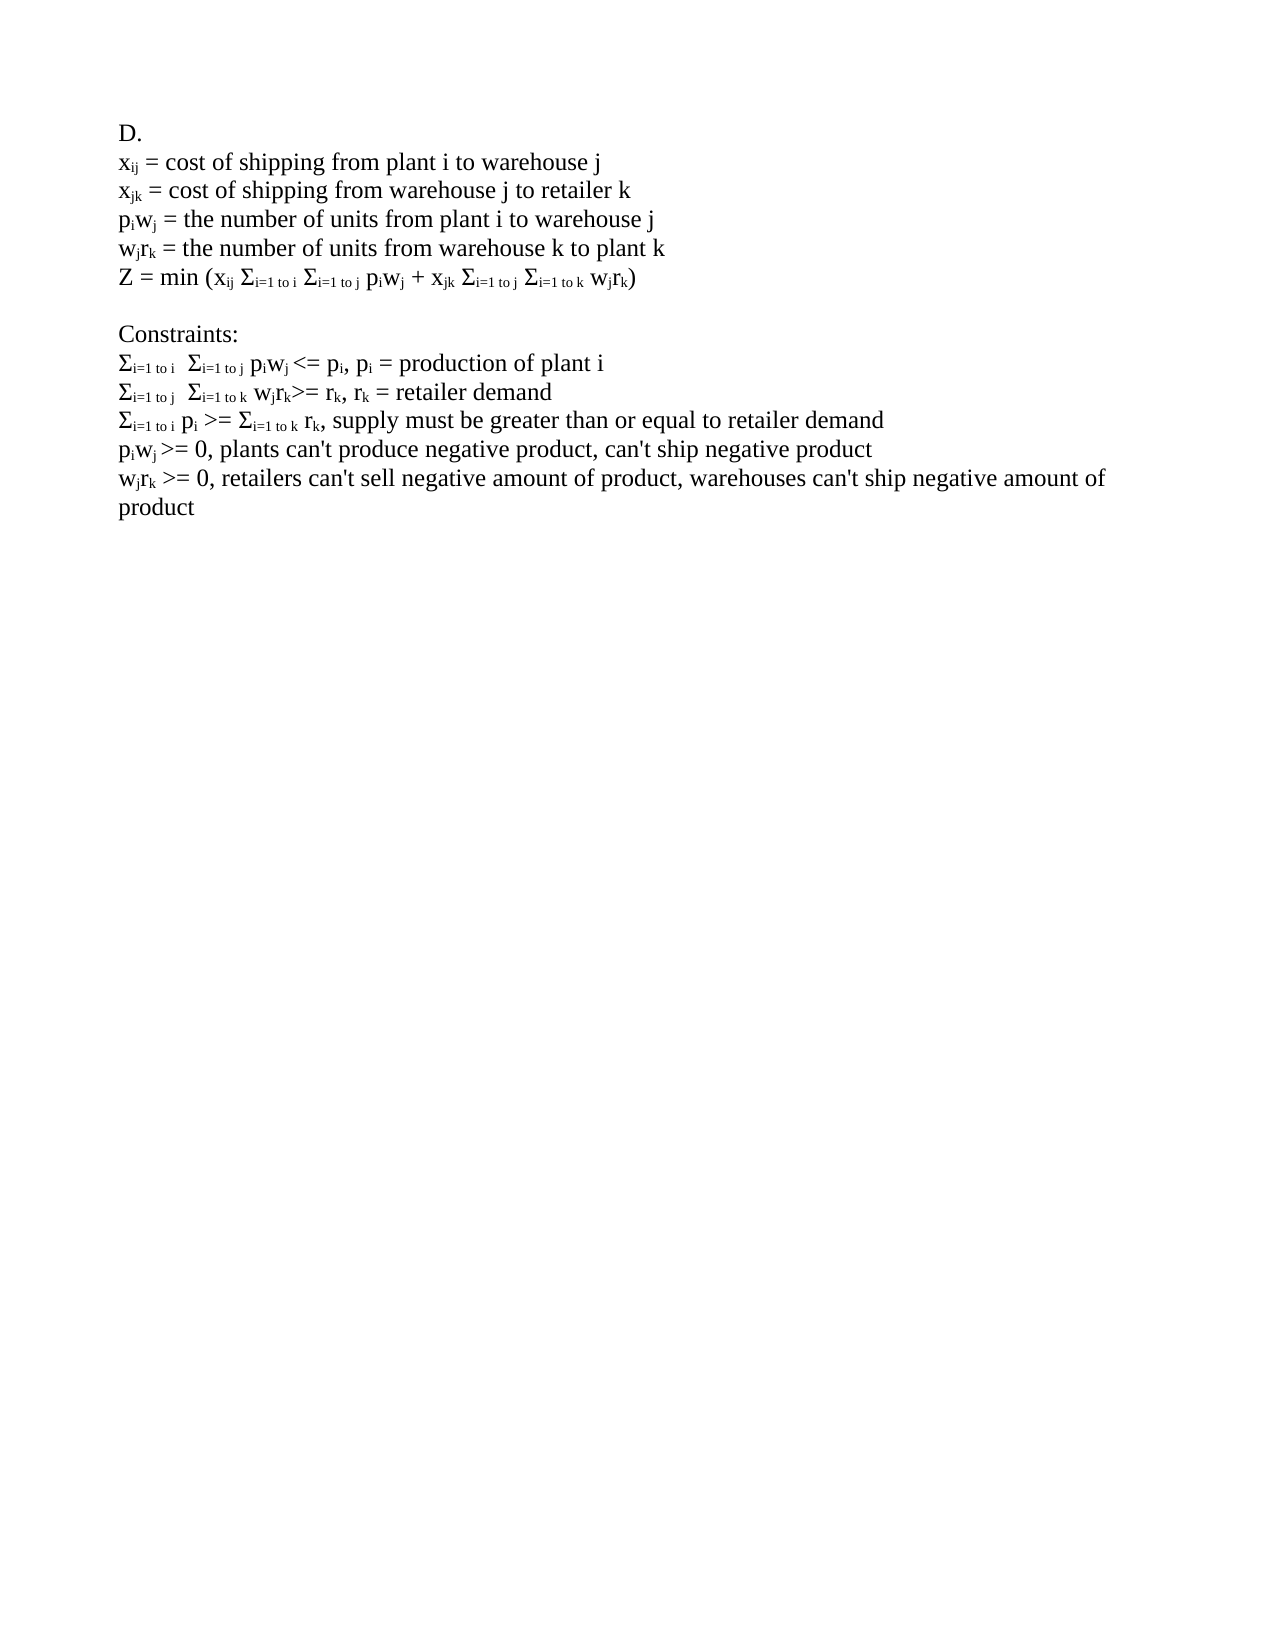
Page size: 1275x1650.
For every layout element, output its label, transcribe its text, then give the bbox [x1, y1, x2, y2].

text wjrk = the number of units from warehouse k to plant k [118, 233, 1157, 262]
text D. [118, 118, 1157, 147]
text Σi=1 to j Σi=1 to k wjrk>= rk, rk = retailer demand [118, 377, 1157, 406]
text piwj = the number of units from plant i to warehouse j [118, 204, 1157, 233]
text Σi=1 to i Σi=1 to j piwj <= pi, pi = production of plant i [118, 348, 1157, 377]
text xij = cost of shipping from plant i to warehouse j [118, 147, 1157, 176]
text wjrk >= 0, retailers can't sell negative amount of product, warehouses can't ship negative amount of product [118, 463, 1157, 521]
text Z = min (xij Σi=1 to i Σi=1 to j piwj + xjk Σi=1 to j Σi=1 to k wjrk) [118, 262, 1157, 291]
text Σi=1 to i pi >= Σi=1 to k rk, supply must be greater than or equal to retailer demand [118, 406, 1157, 434]
text xjk = cost of shipping from warehouse j to retailer k [118, 176, 1157, 204]
text Constraints: [118, 319, 1157, 348]
text piwj >= 0, plants can't produce negative product, can't ship negative product [118, 434, 1157, 463]
